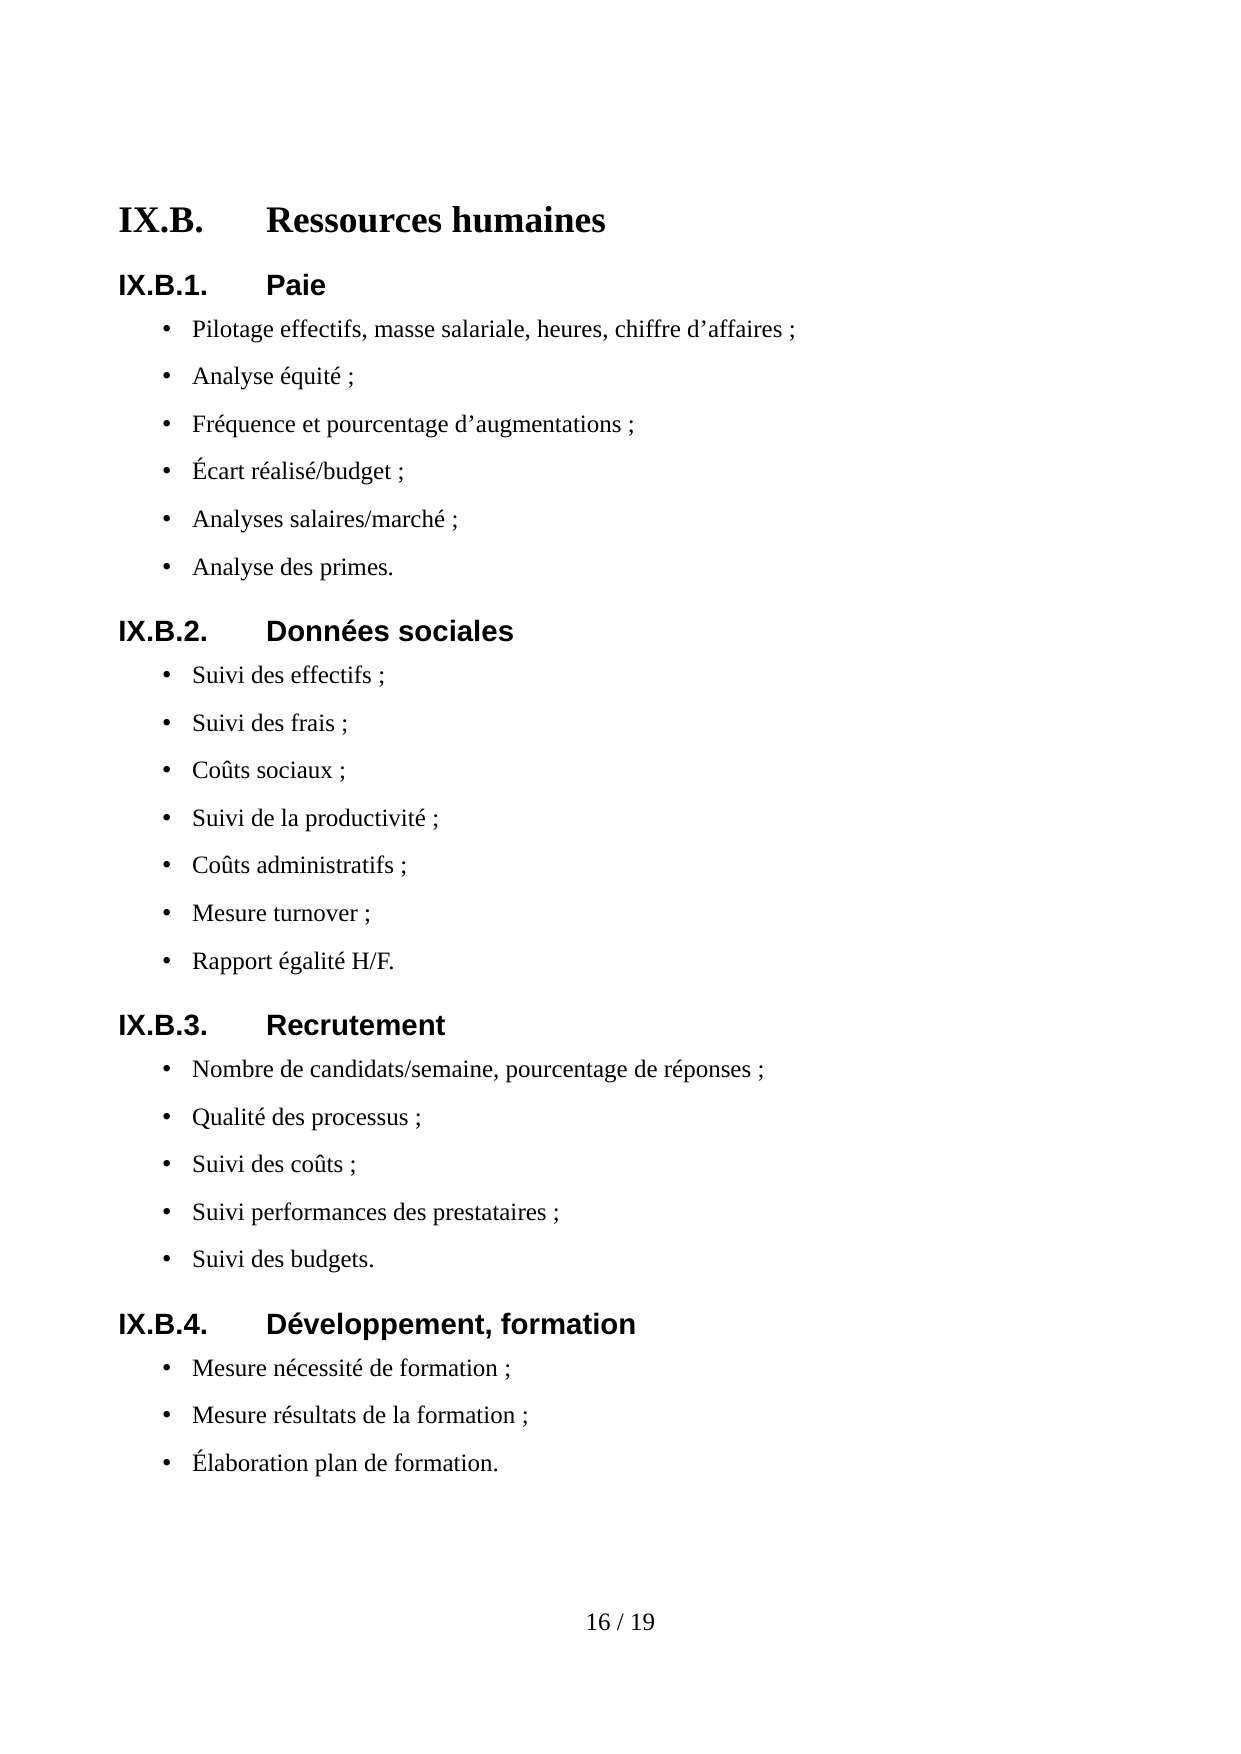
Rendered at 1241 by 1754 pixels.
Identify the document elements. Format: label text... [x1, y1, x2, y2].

list Pilotage effectifs, masse salariale, heures, chiffre d’affaires ; [162, 314, 1122, 342]
subtitle Ressources humaines [118, 197, 1122, 240]
list Mesure turnover ; [162, 898, 1122, 927]
list Mesure résultats de la formation ; [162, 1401, 1122, 1429]
list Coûts administratifs ; [162, 851, 1122, 879]
list Rapport égalité H/F. [162, 946, 1122, 974]
subtitle Développement, formation [118, 1307, 1122, 1341]
list Mesure nécessité de formation ; [162, 1353, 1122, 1382]
list Suivi des effectifs ; [162, 660, 1122, 689]
list Qualité des processus ; [162, 1102, 1122, 1131]
list Élaboration plan de formation. [162, 1448, 1122, 1477]
list Analyse des primes. [162, 552, 1122, 580]
list Fréquence et pourcentage d’augmentations ; [162, 409, 1122, 438]
list Coûts sociaux ; [162, 755, 1122, 784]
list Analyse équité ; [162, 361, 1122, 390]
list Nombre de candidats/semaine, pourcentage de réponses ; [162, 1054, 1122, 1083]
list Suivi des frais ; [162, 708, 1122, 736]
subtitle Paie [118, 267, 1122, 301]
subtitle Données sociales [118, 614, 1122, 648]
list Analyses salaires/marché ; [162, 504, 1122, 533]
list Suivi de la productivité ; [162, 803, 1122, 832]
list Suivi performances des prestataires ; [162, 1197, 1122, 1226]
list Écart réalisé/budget ; [162, 456, 1122, 485]
list Suivi des budgets. [162, 1244, 1122, 1273]
subtitle Recrutement [118, 1008, 1122, 1042]
list Suivi des coûts ; [162, 1149, 1122, 1178]
